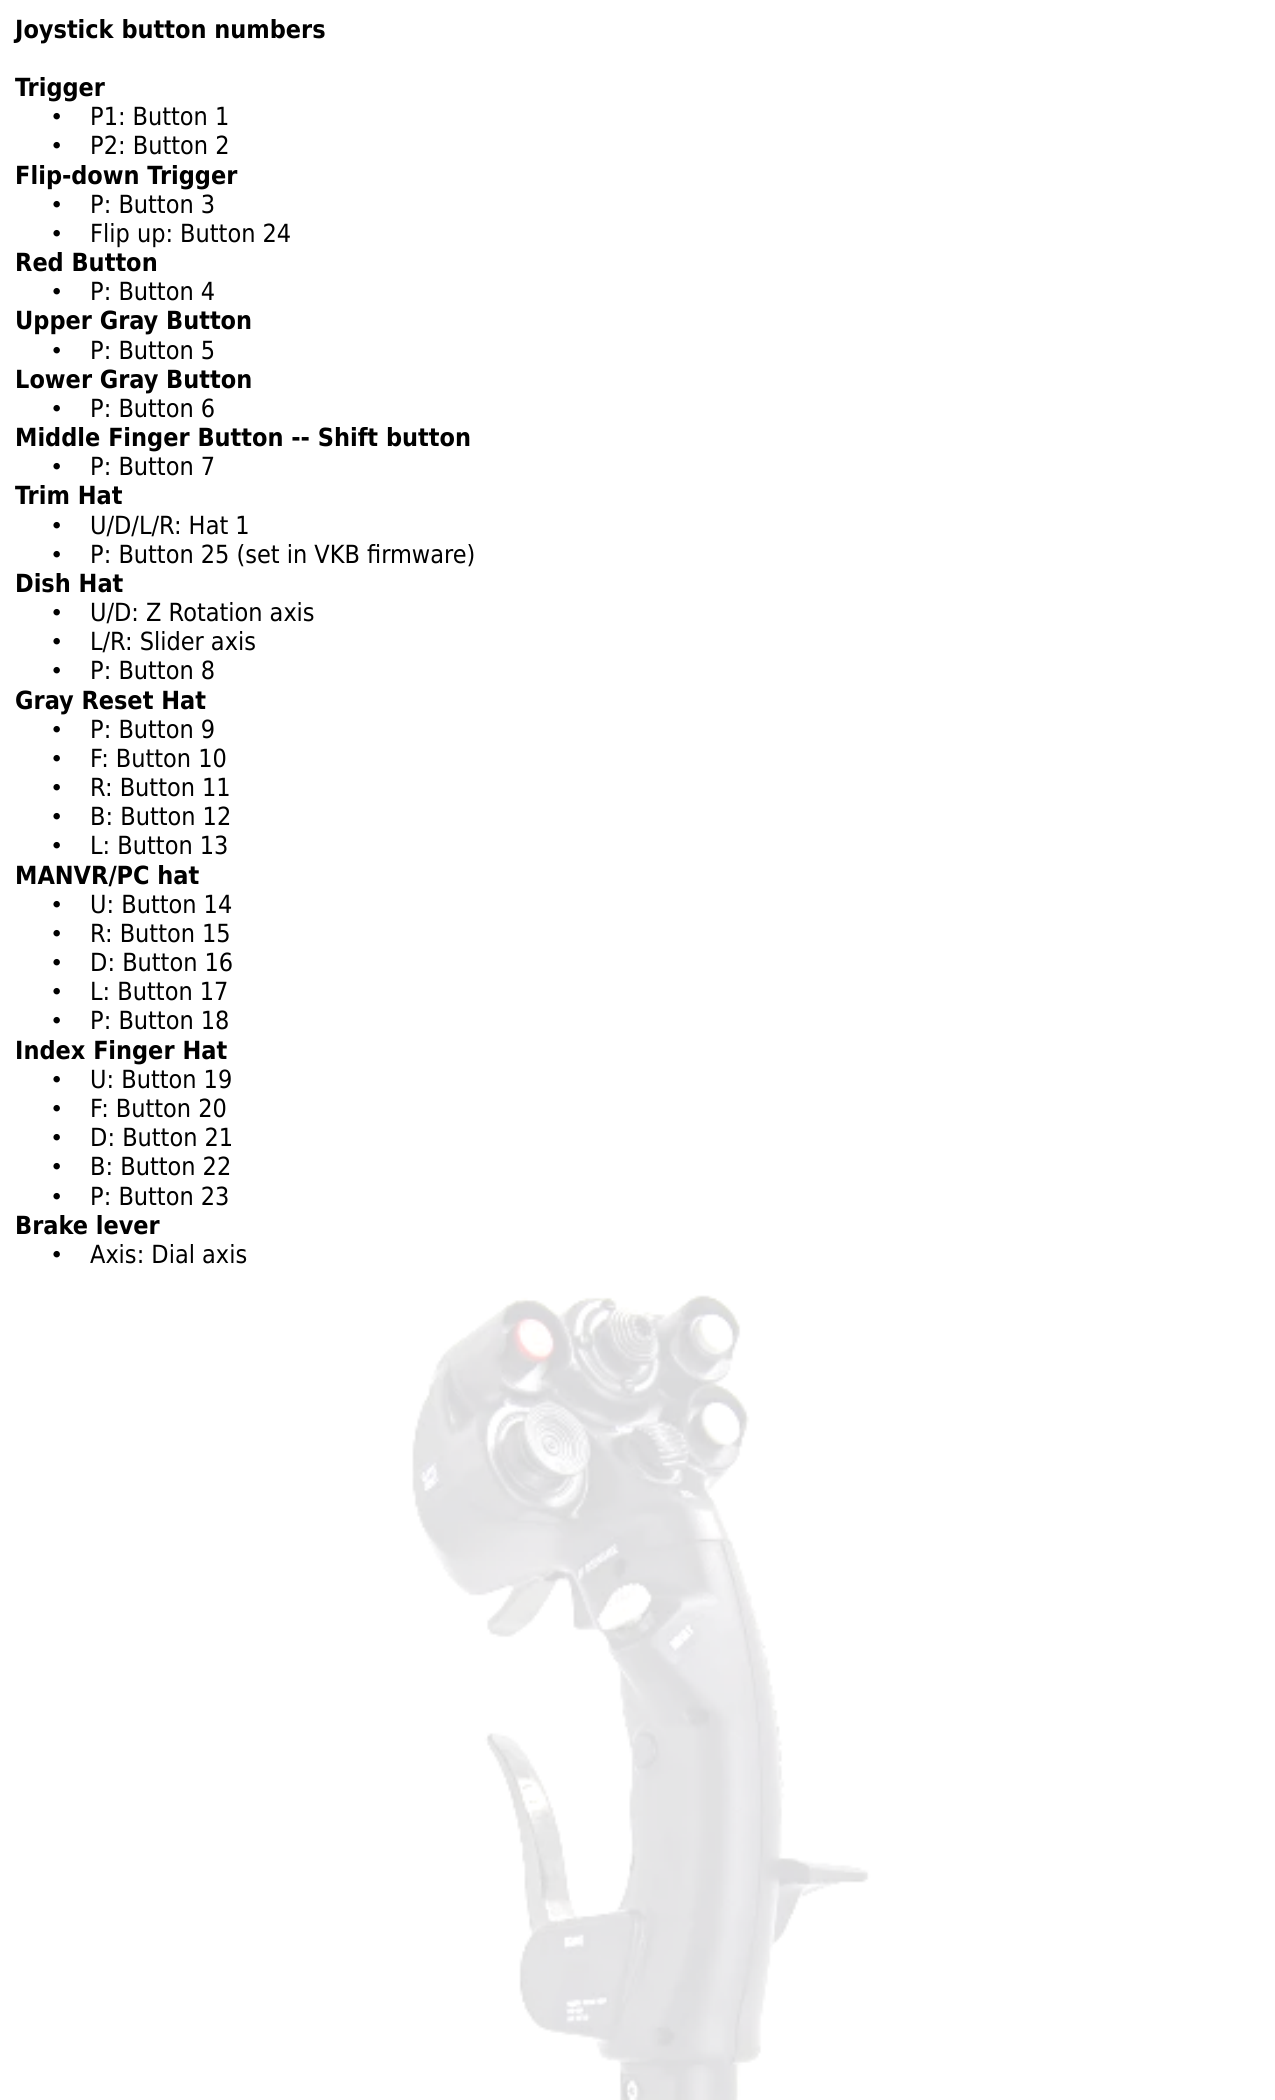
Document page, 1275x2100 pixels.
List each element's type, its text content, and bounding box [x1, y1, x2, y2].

list U/D: Z Rotation axis [52, 598, 1260, 627]
text Trim Hat [15, 482, 1260, 511]
list P: Button 4 [52, 277, 1260, 307]
text Lower Gray Button [15, 365, 1260, 394]
text Middle Finger Button -- Shift button [15, 423, 1260, 452]
list P: Button 9 [52, 715, 1260, 744]
list Flip up: Button 24 [52, 219, 1260, 248]
list P: Button 3 [52, 190, 1260, 219]
list P: Button 18 [52, 1007, 1260, 1036]
list F: Button 20 [52, 1094, 1260, 1123]
text Brake lever [15, 1211, 1260, 1240]
text Flip-down Trigger [15, 161, 1260, 190]
list R: Button 11 [52, 773, 1260, 802]
list P: Button 7 [52, 452, 1260, 482]
list L/R: Slider axis [52, 627, 1260, 657]
list L: Button 17 [52, 977, 1260, 1007]
text Joystick button numbers [15, 15, 1260, 44]
list F: Button 10 [52, 744, 1260, 773]
list B: Button 22 [52, 1152, 1260, 1182]
list R: Button 15 [52, 919, 1260, 948]
list L: Button 13 [52, 832, 1260, 861]
list P: Button 6 [52, 394, 1260, 423]
text Index Finger Hat [15, 1036, 1260, 1065]
list P: Button 23 [52, 1182, 1260, 1211]
text Dish Hat [15, 569, 1260, 598]
list P1: Button 1 [52, 102, 1260, 132]
text Upper Gray Button [15, 307, 1260, 336]
text Trigger [15, 73, 1260, 102]
list P: Button 5 [52, 336, 1260, 365]
list U/D/L/R: Hat 1 [52, 511, 1260, 540]
list D: Button 16 [52, 948, 1260, 977]
list P: Button 8 [52, 657, 1260, 686]
text Red Button [15, 248, 1260, 277]
list D: Button 21 [52, 1123, 1260, 1152]
list U: Button 19 [52, 1065, 1260, 1094]
list U: Button 14 [52, 890, 1260, 919]
text MANVR/PC hat [15, 861, 1260, 890]
list Axis: Dial axis [52, 1240, 1260, 1269]
list P: Button 25 (set in VKB firmware) [52, 540, 1260, 569]
list B: Button 12 [52, 802, 1260, 832]
list P2: Button 2 [52, 132, 1260, 161]
text Gray Reset Hat [15, 686, 1260, 715]
